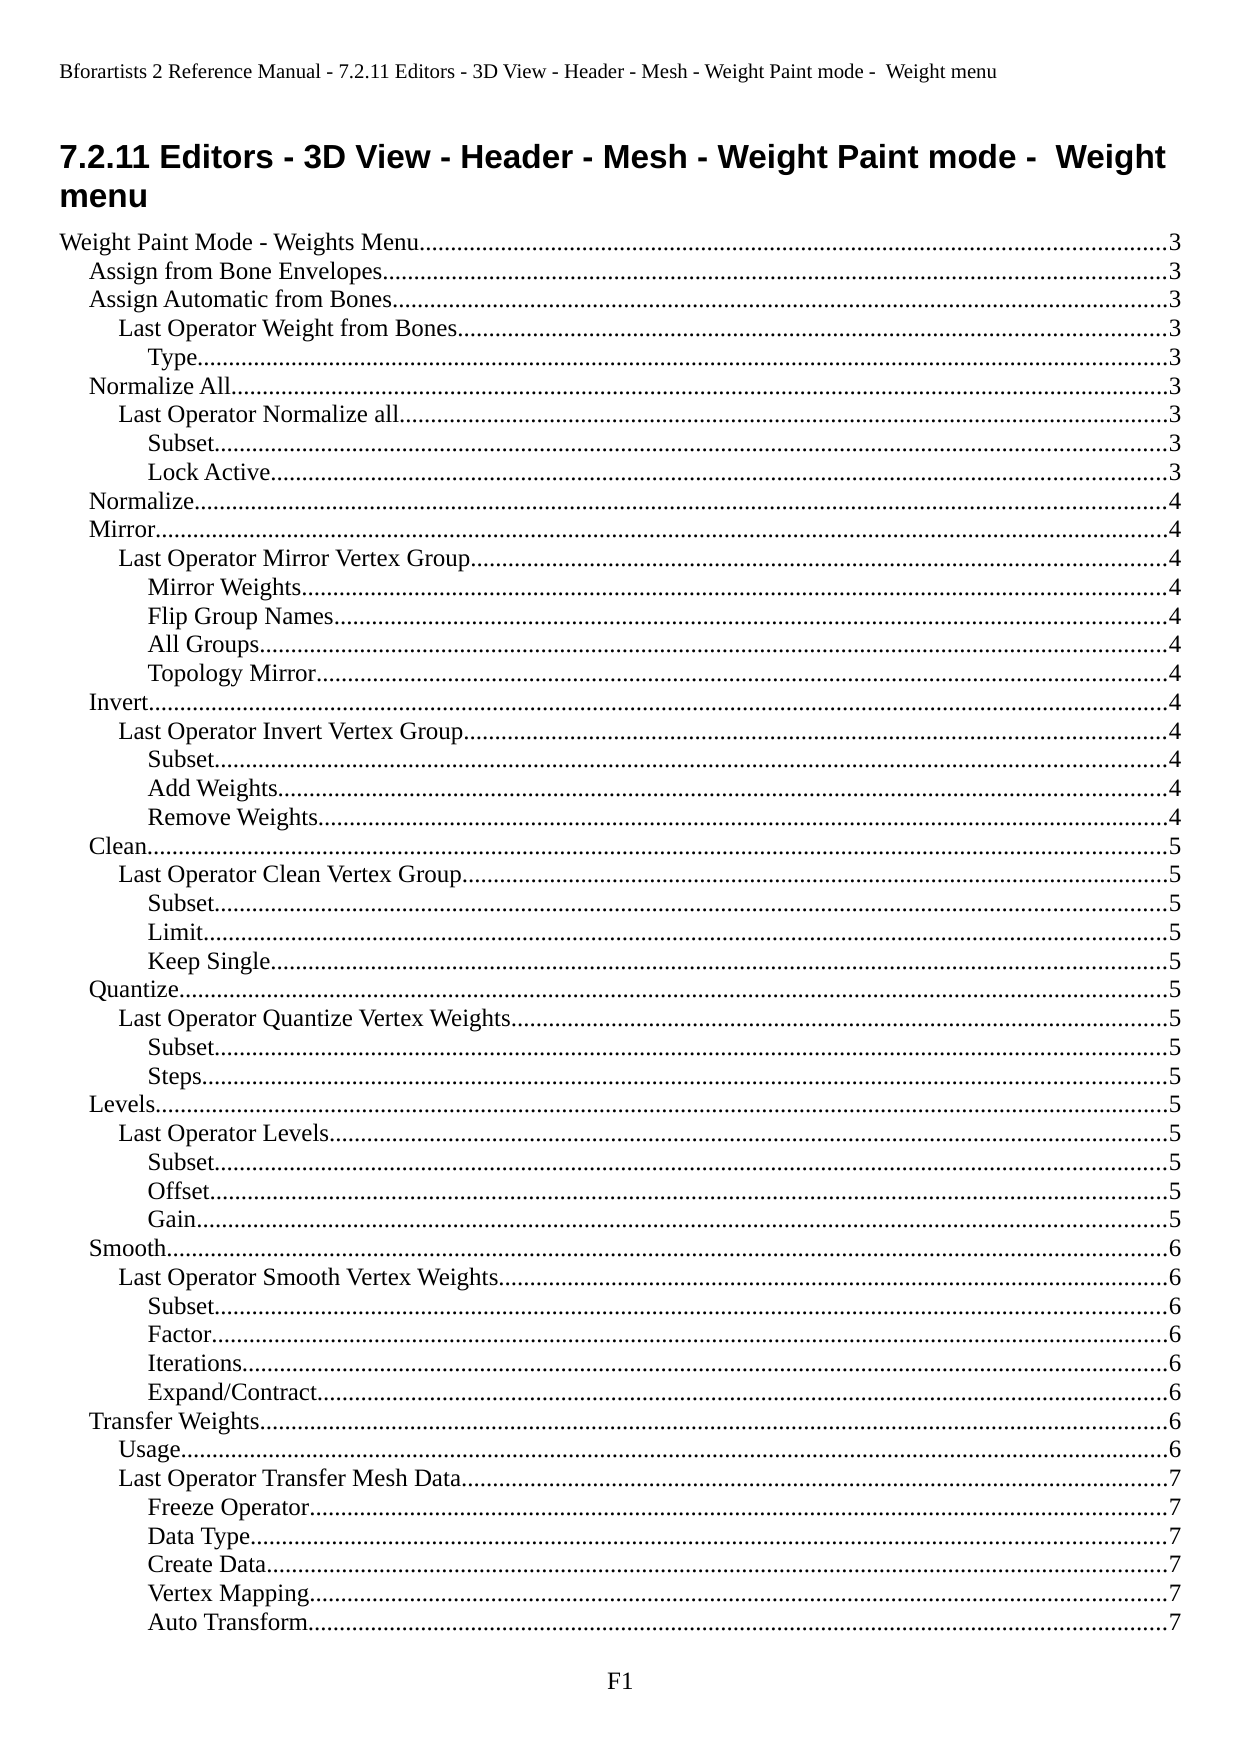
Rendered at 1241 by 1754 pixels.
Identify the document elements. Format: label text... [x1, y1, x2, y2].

text Last Operator Transfer Mesh Data 7 [118, 1463, 1181, 1492]
text Mirror 4 [88, 514, 1181, 543]
text Invert 4 [88, 687, 1181, 716]
text Subset 4 [147, 744, 1181, 773]
text Data Type 7 [147, 1521, 1181, 1549]
text Keep Single 5 [147, 946, 1181, 974]
text Last Operator Mirror Vertex Group 4 [118, 543, 1181, 572]
text Last Operator Quantize Vertex Weights 5 [118, 1003, 1181, 1032]
text Subset 5 [147, 1032, 1181, 1061]
text Offset 5 [147, 1176, 1181, 1204]
subtitle 7.2.11 Editors - 3D View - Header - Mesh - Weight Paint mode - Weight menu [59, 138, 1181, 214]
text Clean 5 [88, 831, 1181, 859]
text Usage 6 [118, 1434, 1181, 1463]
text Transfer Weights 6 [88, 1406, 1181, 1434]
text Weight Paint Mode - Weights Menu 3 [59, 227, 1181, 256]
text Flip Group Names 4 [147, 601, 1181, 629]
text Type 3 [147, 342, 1181, 371]
text Steps 5 [147, 1061, 1181, 1089]
text Lock Active 3 [147, 457, 1181, 486]
text Assign from Bone Envelopes 3 [88, 256, 1181, 284]
text Smooth 6 [88, 1233, 1181, 1262]
text Factor 6 [147, 1319, 1181, 1348]
text Remove Weights 4 [147, 802, 1181, 831]
text Gain 5 [147, 1204, 1181, 1233]
text Subset 3 [147, 428, 1181, 457]
text Limit 5 [147, 917, 1181, 946]
text Last Operator Normalize all 3 [118, 399, 1181, 428]
text Last Operator Invert Vertex Group 4 [118, 716, 1181, 744]
text Last Operator Clean Vertex Group 5 [118, 859, 1181, 888]
text Add Weights 4 [147, 773, 1181, 802]
text Create Data 7 [147, 1549, 1181, 1578]
text Levels 5 [88, 1089, 1181, 1118]
text All Groups 4 [147, 629, 1181, 658]
text Normalize All 3 [88, 371, 1181, 399]
text Subset 6 [147, 1291, 1181, 1319]
text Expand/Contract 6 [147, 1377, 1181, 1406]
text Quantize 5 [88, 974, 1181, 1003]
text Auto Transform 7 [147, 1607, 1181, 1636]
text Mirror Weights 4 [147, 572, 1181, 601]
text Last Operator Smooth Vertex Weights 6 [118, 1262, 1181, 1291]
text Last Operator Weight from Bones 3 [118, 313, 1181, 342]
text Last Operator Levels 5 [118, 1118, 1181, 1147]
text Subset 5 [147, 888, 1181, 917]
text Normalize 4 [88, 486, 1181, 514]
text Subset 5 [147, 1147, 1181, 1176]
text Freeze Operator 7 [147, 1492, 1181, 1521]
text Iterations 6 [147, 1348, 1181, 1377]
text Topology Mirror 4 [147, 658, 1181, 687]
text Vertex Mapping 7 [147, 1578, 1181, 1607]
text Assign Automatic from Bones 3 [88, 284, 1181, 313]
